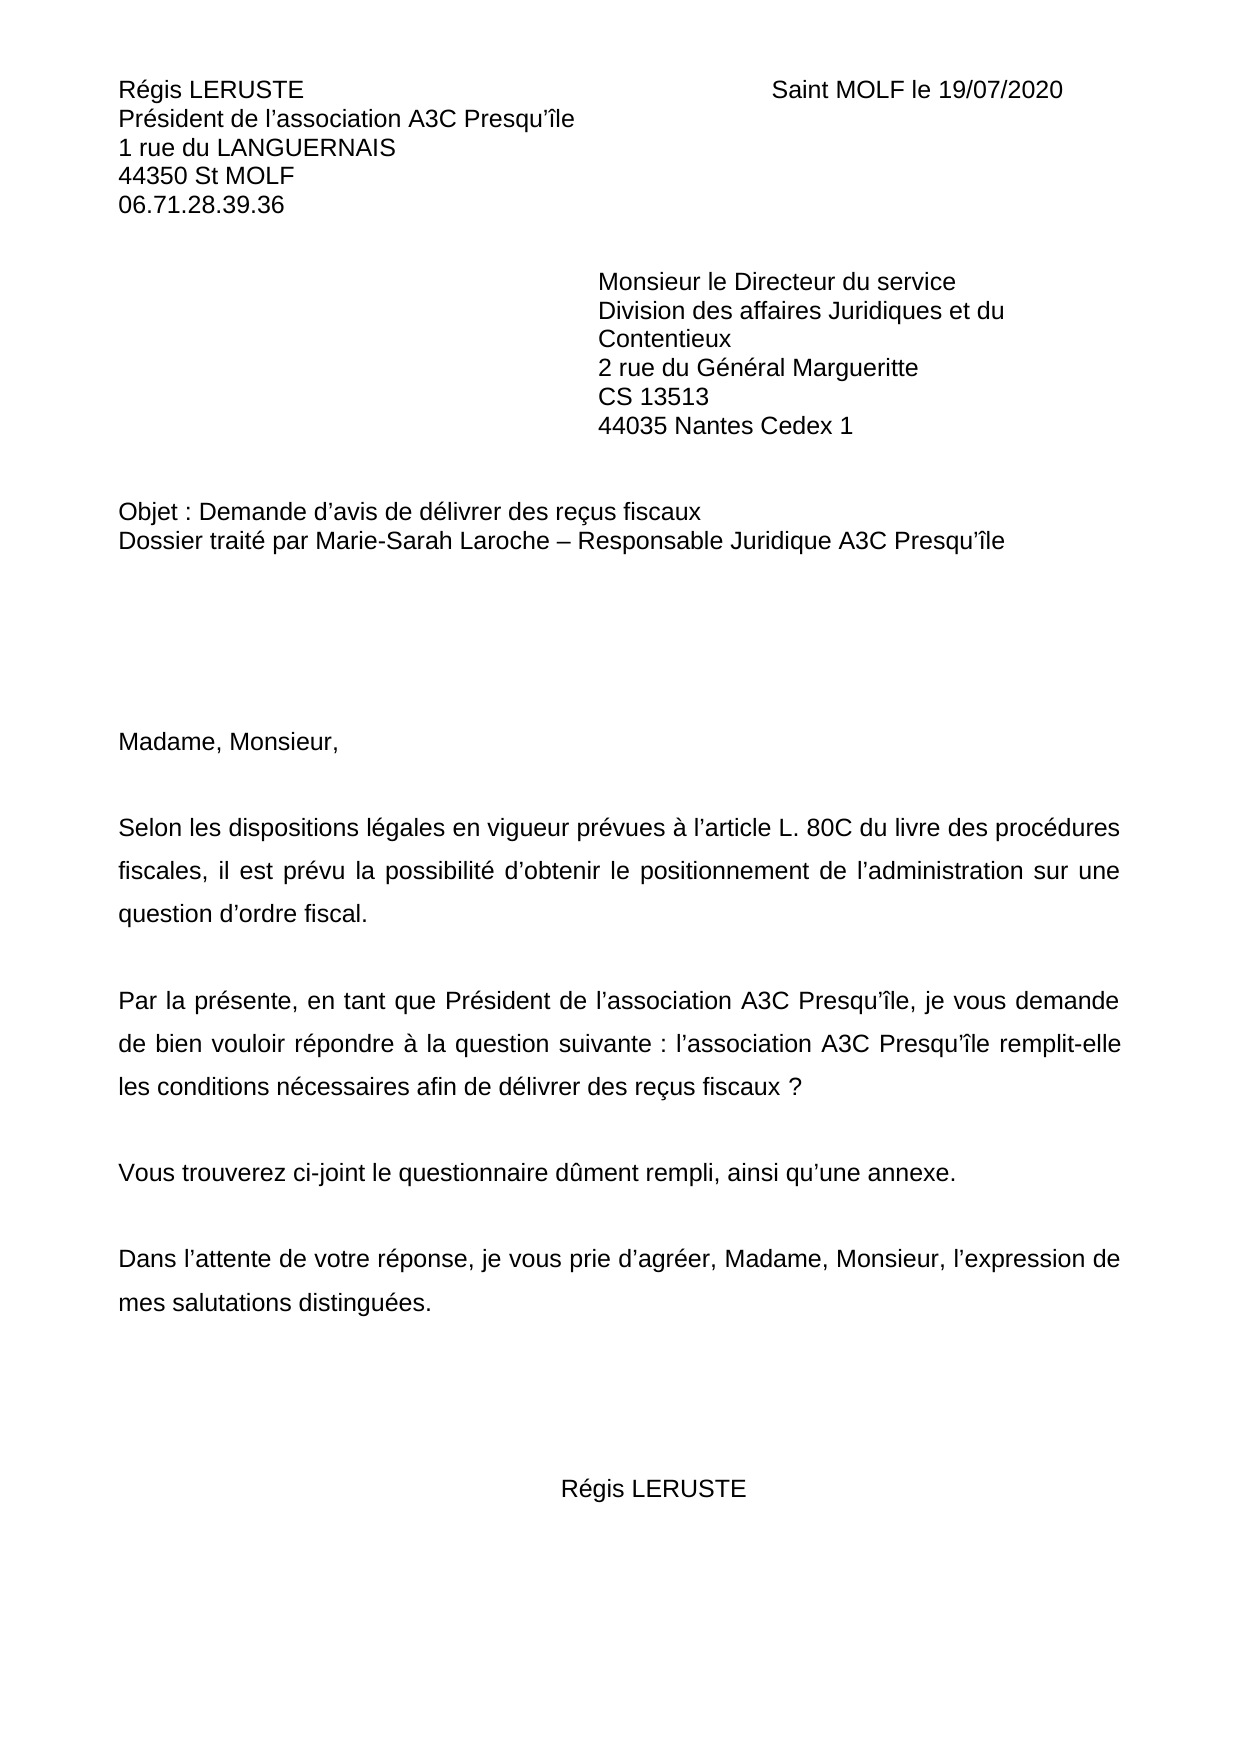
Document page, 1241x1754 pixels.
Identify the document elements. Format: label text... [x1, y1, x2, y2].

table_header [111, 267, 591, 439]
text Par la présente, en tant que Président de l’association A3C Presqu’île, je vous demande de bien vouloir répondre à la question suivante : l’association A3C Presqu’île remplit-elle les conditions nécessaires afin de délivrer des reçus fiscaux ? [118, 986, 1122, 1101]
table_header Monsieur le Directeur du service Division des affaires Juridiques et du Contentieux 2 rue du Général Margueritte CS 13513 44035 Nantes Cedex 1 [591, 267, 1070, 439]
text Vous trouverez ci-joint le questionnaire dûment rempli, ainsi qu’une annexe. [118, 1158, 1122, 1187]
text Régis LERUSTE [487, 1474, 1122, 1503]
table_cell Objet : Demande d’avis de délivrer des reçus fiscaux Dossier traité par Marie-Sarah Laroche – Responsable Juridique A3C Presqu’île [111, 439, 1070, 583]
text Madame, Monsieur, [118, 727, 1122, 756]
text Dans l’attente de votre réponse, je vous prie d’agréer, Madame, Monsieur, l’expression de mes salutations distinguées. [118, 1244, 1122, 1316]
text Selon les dispositions légales en vigueur prévues à l’article L. 80C du livre des procédures fiscales, il est prévu la possibilité d’obtenir le positionnement de l’administration sur une question d’ordre fiscal. [118, 813, 1122, 928]
